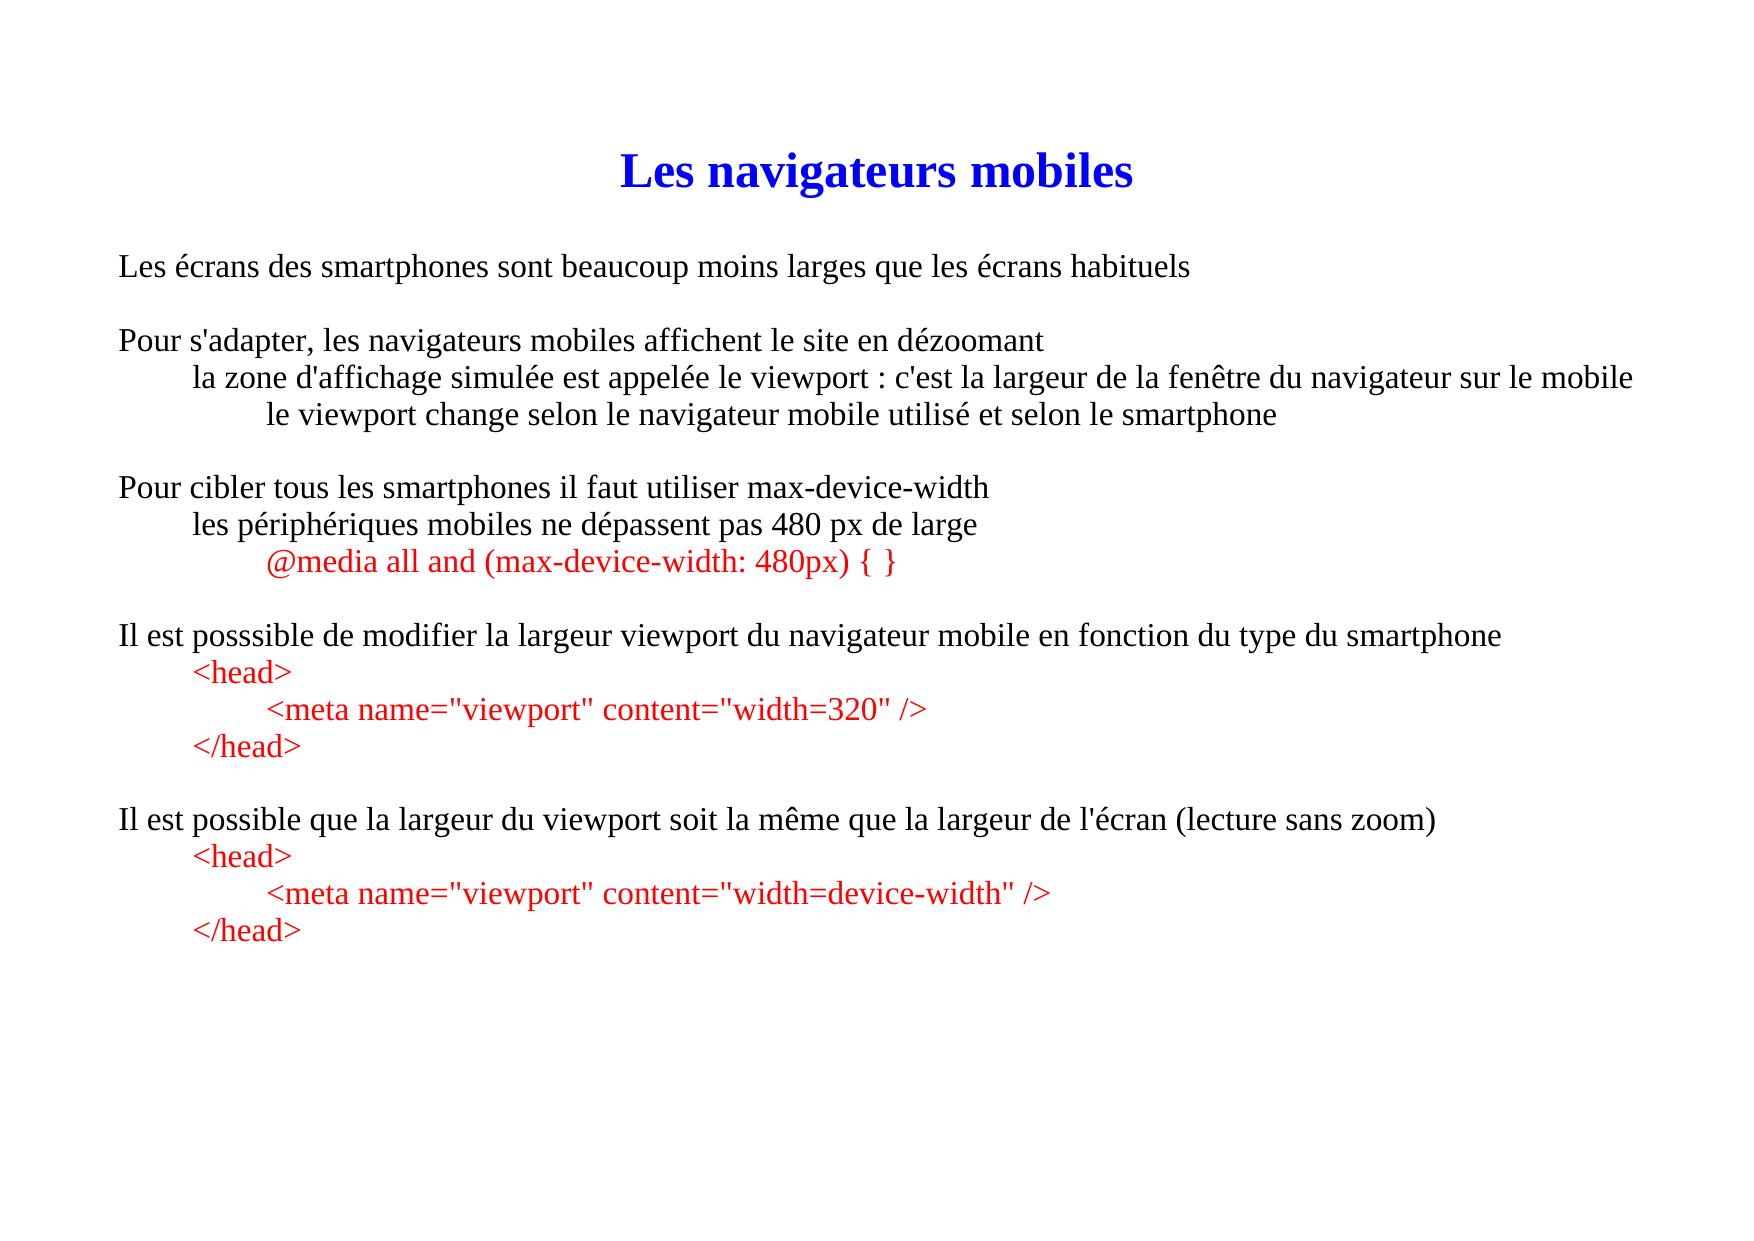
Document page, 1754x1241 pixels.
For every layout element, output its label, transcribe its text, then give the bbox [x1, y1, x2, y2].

text <meta name="viewport" content="width=device-width" /> [118, 875, 1636, 912]
text @media all and (max-device-width: 480px) { } [118, 543, 1636, 580]
text Il est posssible de modifier la largeur viewport du navigateur mobile en fonction du type du smartphone [118, 617, 1636, 653]
text Pour cibler tous les smartphones il faut utiliser max-device-width [118, 469, 1636, 506]
text la zone d'affichage simulée est appelée le viewport : c'est la largeur de la fenêtre du navigateur sur le mobile [118, 358, 1636, 395]
text <meta name="viewport" content="width=320" /> [118, 690, 1636, 727]
text </head> [118, 912, 1636, 948]
text <head> [118, 653, 1636, 690]
text Pour s'adapter, les navigateurs mobiles affichent le site en dézoomant [118, 322, 1636, 358]
text Les écrans des smartphones sont beaucoup moins larges que les écrans habituels [118, 248, 1636, 285]
text <head> [118, 838, 1636, 875]
text </head> [118, 727, 1636, 764]
text les périphériques mobiles ne dépassent pas 480 px de large [118, 506, 1636, 543]
text Il est possible que la largeur du viewport soit la même que la largeur de l'écran (lecture sans zoom) [118, 801, 1636, 838]
subtitle Les navigateurs mobiles [118, 143, 1636, 198]
text le viewport change selon le navigateur mobile utilisé et selon le smartphone [118, 395, 1636, 432]
